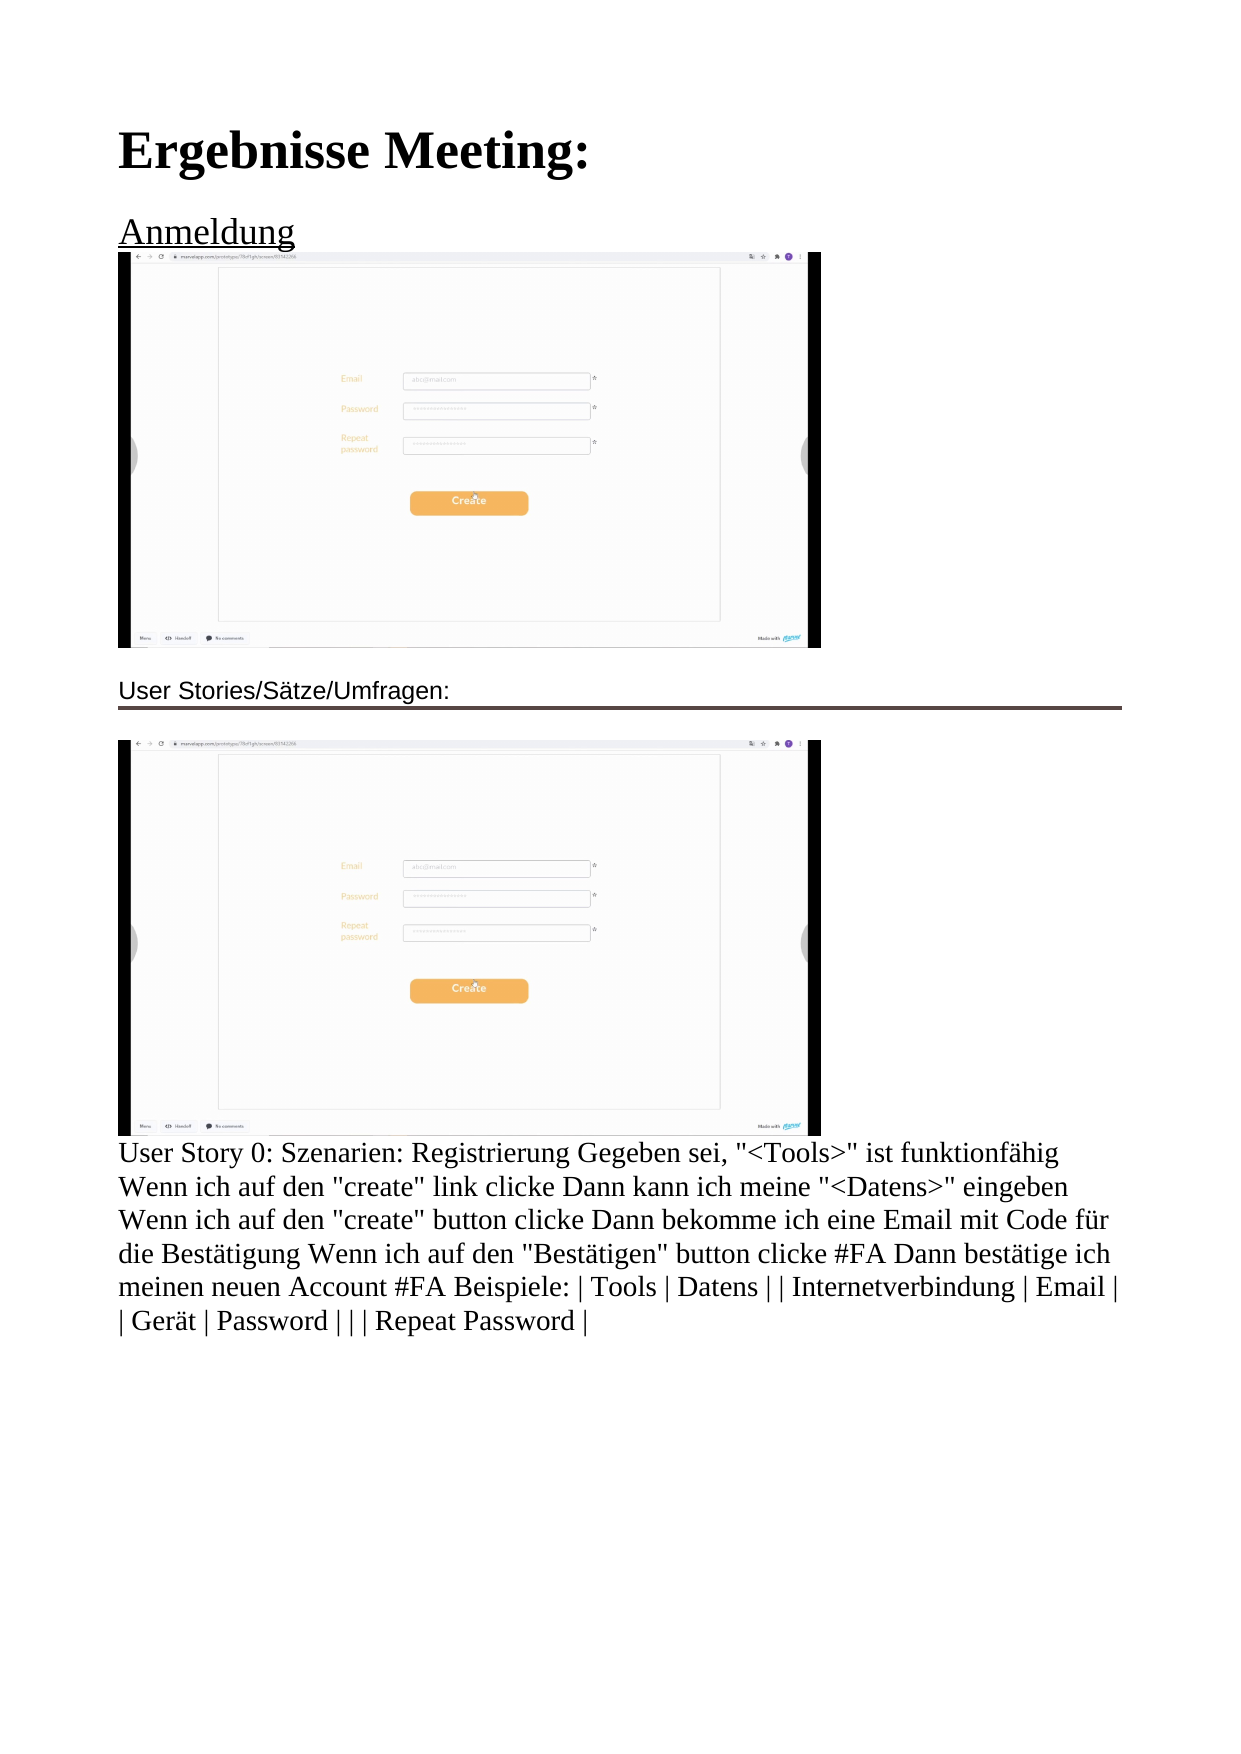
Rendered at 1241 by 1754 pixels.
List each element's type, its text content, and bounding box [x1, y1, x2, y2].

picture [118, 252, 821, 648]
text User Story 0: Szenarien: Registrierung Gegeben sei, "<Tools>" ist funktionfähig Wenn ich auf den "create" link clicke Dann kann ich meine "<Datens>" eingeben Wenn ich auf den "create" button clicke Dann bekomme ich eine Email mit Code für die Bestätigung Wenn ich auf den "Bestätigen" button clicke #FA Dann bestätige ich meinen neuen Account #FA Beispiele: | Tools | Datens | | Internetverbindung | Email | | Gerät | Password | | | Repeat Password | [118, 1135, 1122, 1336]
subtitle Anmeldung [118, 209, 1122, 252]
subtitle Ergebnisse Meeting: [118, 118, 1122, 180]
picture [118, 740, 821, 1136]
text User Stories/Sätze/Umfragen: [118, 676, 1122, 706]
